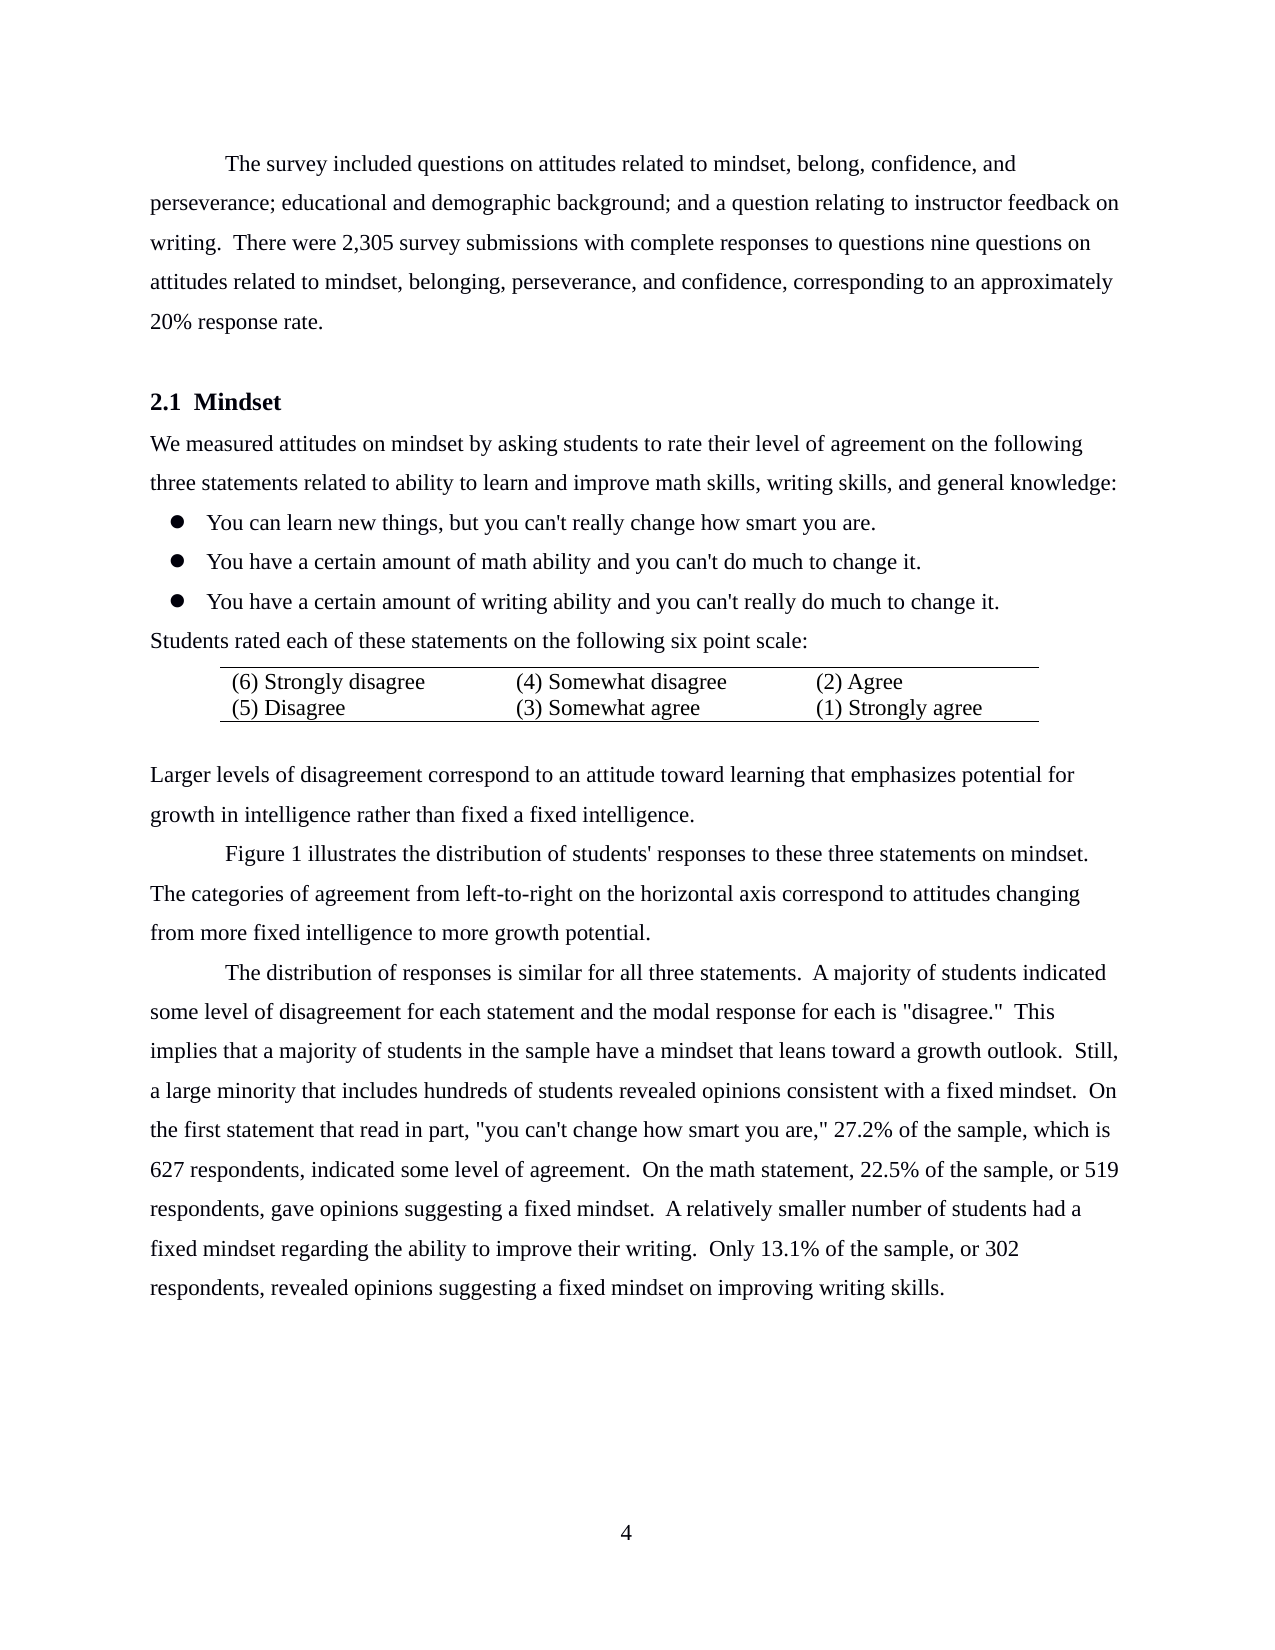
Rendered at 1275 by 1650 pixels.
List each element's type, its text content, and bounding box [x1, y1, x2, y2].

table_cell (5) Disagree [220, 694, 504, 721]
list You have a certain amount of writing ability and you can't really do much to change it. [169, 588, 1125, 614]
text Figure 1 illustrates the distribution of students' responses to these three statements on mindset. The categories of agreement from left-to-right on the horizontal axis correspond to attitudes changing from more fixed intelligence to more growth potential. [150, 840, 1125, 945]
text Larger levels of disagreement correspond to an attitude toward learning that emphasizes potential for growth in intelligence rather than fixed a fixed intelligence. [150, 761, 1125, 827]
table_header (2) Agree [805, 668, 1039, 694]
table_header (6) Strongly disagree [220, 668, 504, 694]
table_cell (1) Strongly agree [805, 694, 1039, 721]
text The survey included questions on attitudes related to mindset, belong, confidence, and perseverance; educational and demographic background; and a question relating to instructor feedback on writing. There were 2,305 survey submissions with complete responses to questions nine questions on attitudes related to mindset, belonging, perseverance, and confidence, corresponding to an approximately 20% response rate. [150, 150, 1125, 334]
text We measured attitudes on mindset by asking students to rate their level of agreement on the following three statements related to ability to learn and improve math skills, writing skills, and general knowledge: [150, 430, 1125, 496]
table_cell (3) Somewhat agree [505, 694, 804, 721]
list You have a certain amount of math ability and you can't do much to change it. [169, 548, 1125, 575]
table_header (4) Somewhat disagree [505, 668, 804, 694]
text 2.1 Mindset [150, 387, 1125, 416]
list You can learn new things, but you can't really change how smart you are. [169, 509, 1125, 535]
text The distribution of responses is similar for all three statements. A majority of students indicated some level of disagreement for each statement and the modal response for each is "disagree." This implies that a majority of students in the sample have a mindset that leans toward a growth outlook. Still, a large minority that includes hundreds of students revealed opinions consistent with a fixed mindset. On the first statement that read in part, "you can't change how smart you are," 27.2% of the sample, which is 627 respondents, indicated some level of agreement. On the math statement, 22.5% of the sample, or 519 respondents, gave opinions suggesting a fixed mindset. A relatively smaller number of students had a fixed mindset regarding the ability to improve their writing. Only 13.1% of the sample, or 302 respondents, revealed opinions suggesting a fixed mindset on improving writing skills. [150, 958, 1125, 1301]
text Students rated each of these statements on the following six point scale: [150, 627, 1125, 654]
